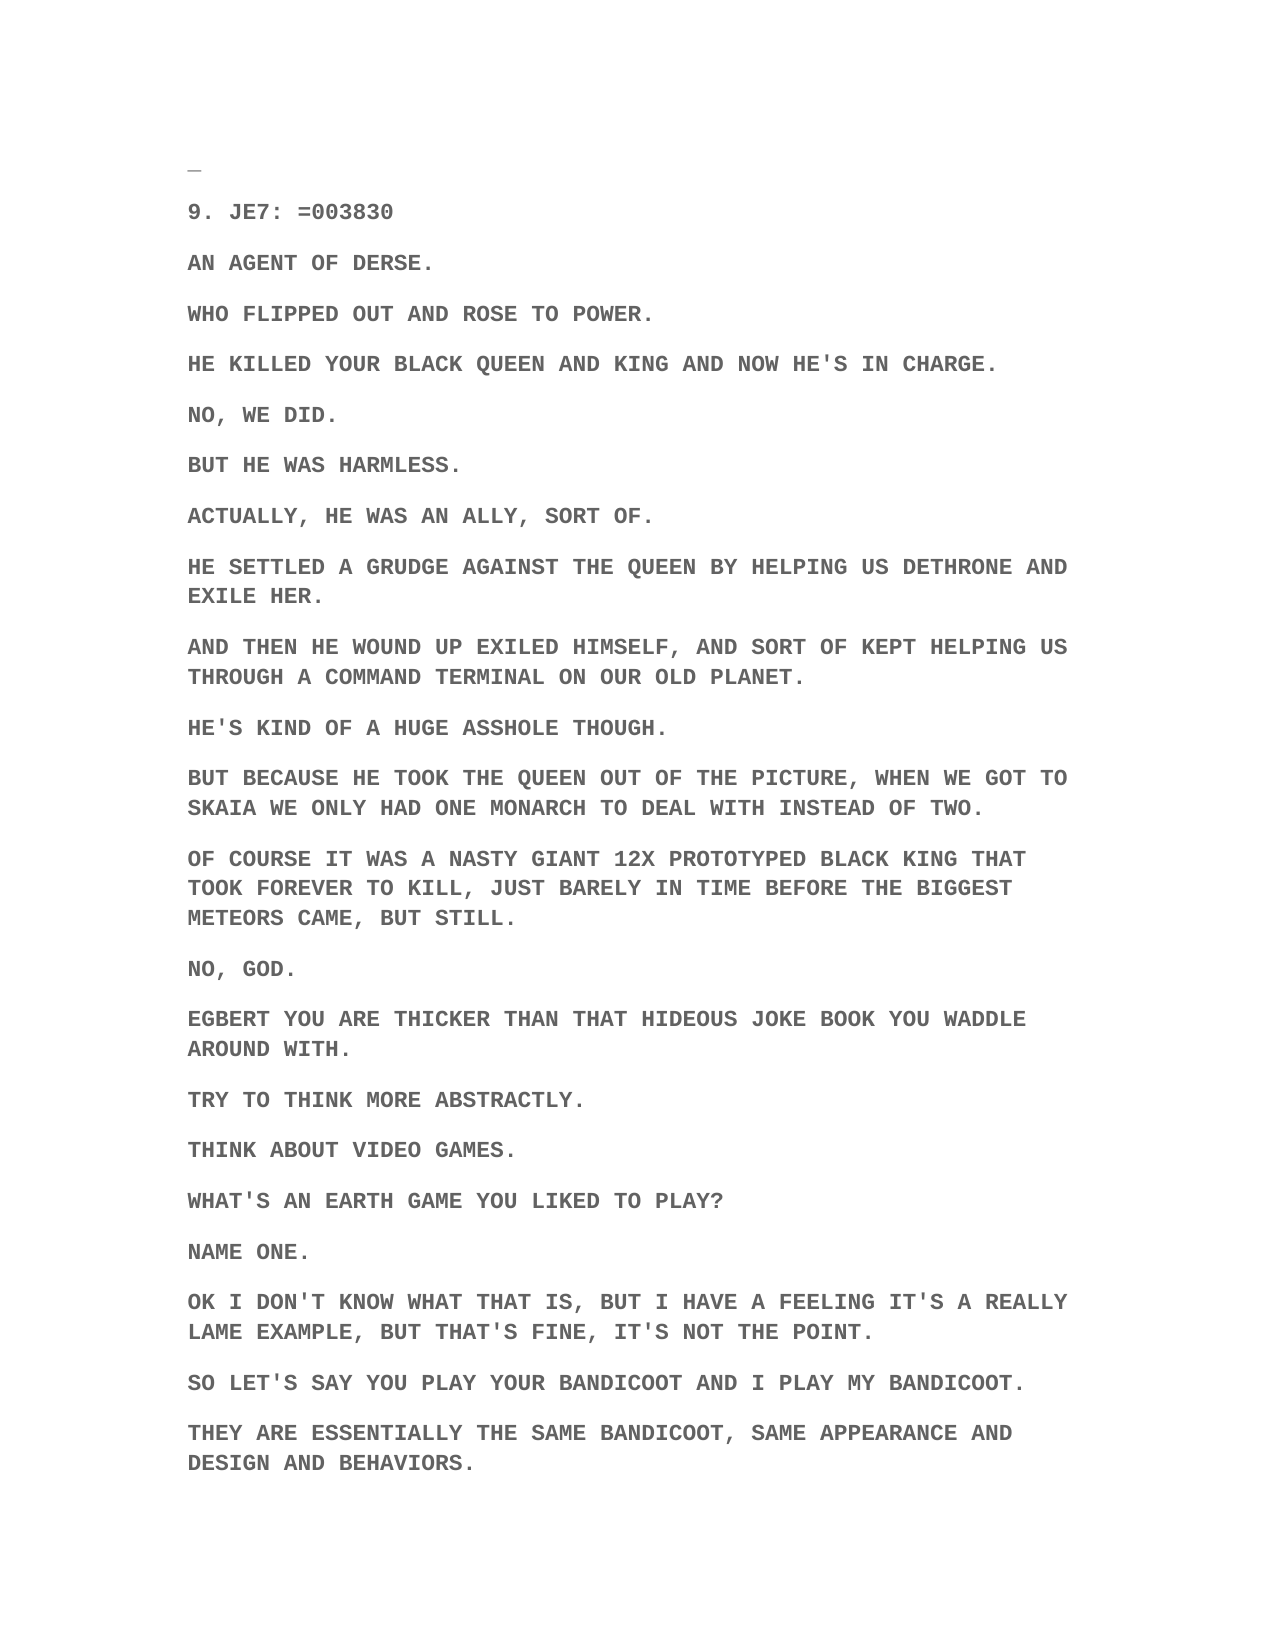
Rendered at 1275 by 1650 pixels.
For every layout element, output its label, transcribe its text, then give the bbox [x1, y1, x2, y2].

text 9. JE7: =003830 [187, 201, 1087, 227]
text WHO FLIPPED OUT AND ROSE TO POWER. [187, 302, 1087, 328]
text HE'S KIND OF A HUGE ASSHOLE THOUGH. [187, 716, 1087, 742]
text HE SETTLED A GRUDGE AGAINST THE QUEEN BY HELPING US DETHRONE AND EXILE HER. [187, 555, 1087, 611]
text HE KILLED YOUR BLACK QUEEN AND KING AND NOW HE'S IN CHARGE. [187, 352, 1087, 378]
text NO, GOD. [187, 957, 1087, 983]
text TRY TO THINK MORE ABSTRACTLY. [187, 1088, 1087, 1114]
text THEY ARE ESSENTIALLY THE SAME BANDICOOT, SAME APPEARANCE AND DESIGN AND BEHAVIORS. [187, 1422, 1087, 1477]
text ACTUALLY, HE WAS AN ALLY, SORT OF. [187, 504, 1087, 530]
text SO LET'S SAY YOU PLAY YOUR BANDICOOT AND I PLAY MY BANDICOOT. [187, 1371, 1087, 1397]
text OF COURSE IT WAS A NASTY GIANT 12X PROTOTYPED BLACK KING THAT TOOK FOREVER TO KILL, JUST BARELY IN TIME BEFORE THE BIGGEST METEORS CAME, BUT STILL. [187, 847, 1087, 932]
text AN AGENT OF DERSE. [187, 251, 1087, 277]
text OK I DON'T KNOW WHAT THAT IS, BUT I HAVE A FEELING IT'S A REALLY LAME EXAMPLE, BUT THAT'S FINE, IT'S NOT THE POINT. [187, 1291, 1087, 1346]
text THINK ABOUT VIDEO GAMES. [187, 1139, 1087, 1165]
text BUT HE WAS HARMLESS. [187, 454, 1087, 480]
text AND THEN HE WOUND UP EXILED HIMSELF, AND SORT OF KEPT HELPING US THROUGH A COMMAND TERMINAL ON OUR OLD PLANET. [187, 635, 1087, 691]
text NO, WE DID. [187, 403, 1087, 429]
text NAME ONE. [187, 1240, 1087, 1266]
text WHAT'S AN EARTH GAME YOU LIKED TO PLAY? [187, 1189, 1087, 1215]
text EGBERT YOU ARE THICKER THAN THAT HIDEOUS JOKE BOOK YOU WADDLE AROUND WITH. [187, 1008, 1087, 1063]
text _ [187, 150, 1087, 176]
text BUT BECAUSE HE TOOK THE QUEEN OUT OF THE PICTURE, WHEN WE GOT TO SKAIA WE ONLY HAD ONE MONARCH TO DEAL WITH INSTEAD OF TWO. [187, 766, 1087, 822]
